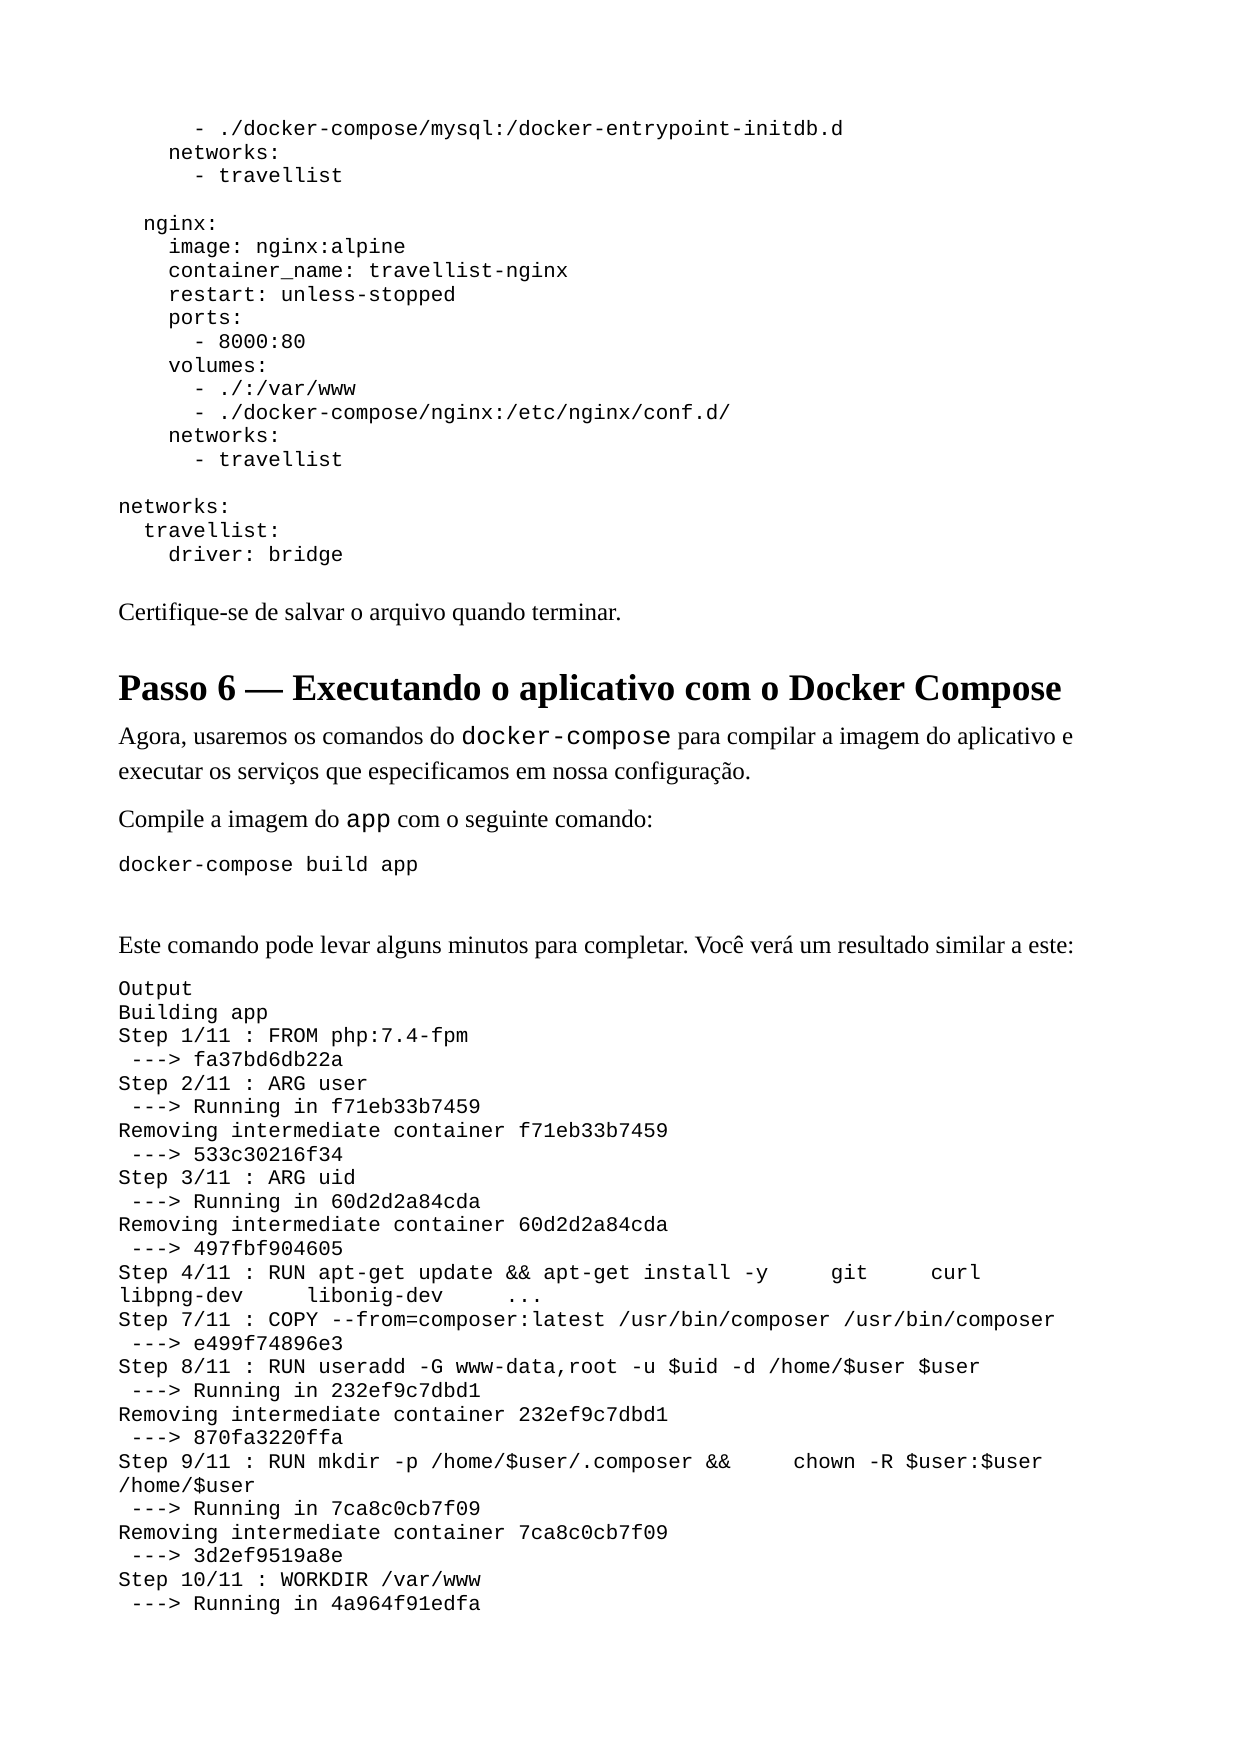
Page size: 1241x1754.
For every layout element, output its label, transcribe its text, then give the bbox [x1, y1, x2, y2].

text Step 10/11 : WORKDIR /var/www [118, 1569, 1122, 1593]
text docker-compose build app [118, 854, 1122, 877]
text Removing intermediate container 60d2d2a84cda [118, 1214, 1122, 1238]
text Compile a imagem do app com o seguinte comando: [118, 804, 1122, 834]
text ---> fa37bd6db22a [118, 1049, 1122, 1073]
text networks: [118, 496, 1122, 520]
text Building app [118, 1002, 1122, 1025]
text Output [118, 978, 1122, 1002]
text container_name: travellist-nginx [118, 260, 1122, 284]
subtitle Passo 6 — Executando o aplicativo com o Docker Compose [118, 665, 1122, 708]
text Step 1/11 : FROM php:7.4-fpm [118, 1025, 1122, 1049]
text networks: [118, 426, 1122, 449]
text Step 3/11 : ARG uid [118, 1167, 1122, 1191]
text image: nginx:alpine [118, 236, 1122, 260]
text Removing intermediate container f71eb33b7459 [118, 1120, 1122, 1143]
text Certifique-se de salvar o arquivo quando terminar. [118, 597, 1122, 626]
text - ./docker-compose/mysql:/docker-entrypoint-initdb.d [118, 118, 1122, 142]
text ---> e499f74896e3 [118, 1333, 1122, 1356]
text Removing intermediate container 7ca8c0cb7f09 [118, 1522, 1122, 1546]
text Step 9/11 : RUN mkdir -p /home/$user/.composer && chown -R $user:$user /home/$user [118, 1451, 1122, 1498]
text - travellist [118, 449, 1122, 473]
text travellist: [118, 520, 1122, 544]
text Step 2/11 : ARG user [118, 1073, 1122, 1096]
text ---> Running in 232ef9c7dbd1 [118, 1380, 1122, 1404]
text ---> 497fbf904605 [118, 1238, 1122, 1262]
text volumes: [118, 354, 1122, 378]
text ---> 3d2ef9519a8e [118, 1546, 1122, 1569]
text Step 7/11 : COPY --from=composer:latest /usr/bin/composer /usr/bin/composer [118, 1309, 1122, 1333]
text ---> Running in 7ca8c0cb7f09 [118, 1498, 1122, 1522]
text ---> Running in 4a964f91edfa [118, 1593, 1122, 1616]
text Agora, usaremos os comandos do docker-compose para compilar a imagem do aplicativo e executar os serviços que especificamos em nossa configuração. [118, 721, 1122, 785]
text - travellist [118, 165, 1122, 189]
text restart: unless-stopped [118, 284, 1122, 307]
text - ./:/var/www [118, 378, 1122, 402]
text ports: [118, 307, 1122, 331]
text ---> 870fa3220ffa [118, 1427, 1122, 1451]
text Step 4/11 : RUN apt-get update && apt-get install -y git curl libpng-dev libonig-dev ... [118, 1262, 1122, 1309]
text networks: [118, 142, 1122, 165]
text ---> 533c30216f34 [118, 1143, 1122, 1167]
text ---> Running in 60d2d2a84cda [118, 1191, 1122, 1214]
text ---> Running in f71eb33b7459 [118, 1096, 1122, 1120]
text - 8000:80 [118, 331, 1122, 354]
text nginx: [118, 213, 1122, 236]
text - ./docker-compose/nginx:/etc/nginx/conf.d/ [118, 402, 1122, 426]
text driver: bridge [118, 544, 1122, 567]
text Removing intermediate container 232ef9c7dbd1 [118, 1404, 1122, 1427]
text Step 8/11 : RUN useradd -G www-data,root -u $uid -d /home/$user $user [118, 1356, 1122, 1380]
text Este comando pode levar alguns minutos para completar. Você verá um resultado similar a este: [118, 930, 1122, 959]
